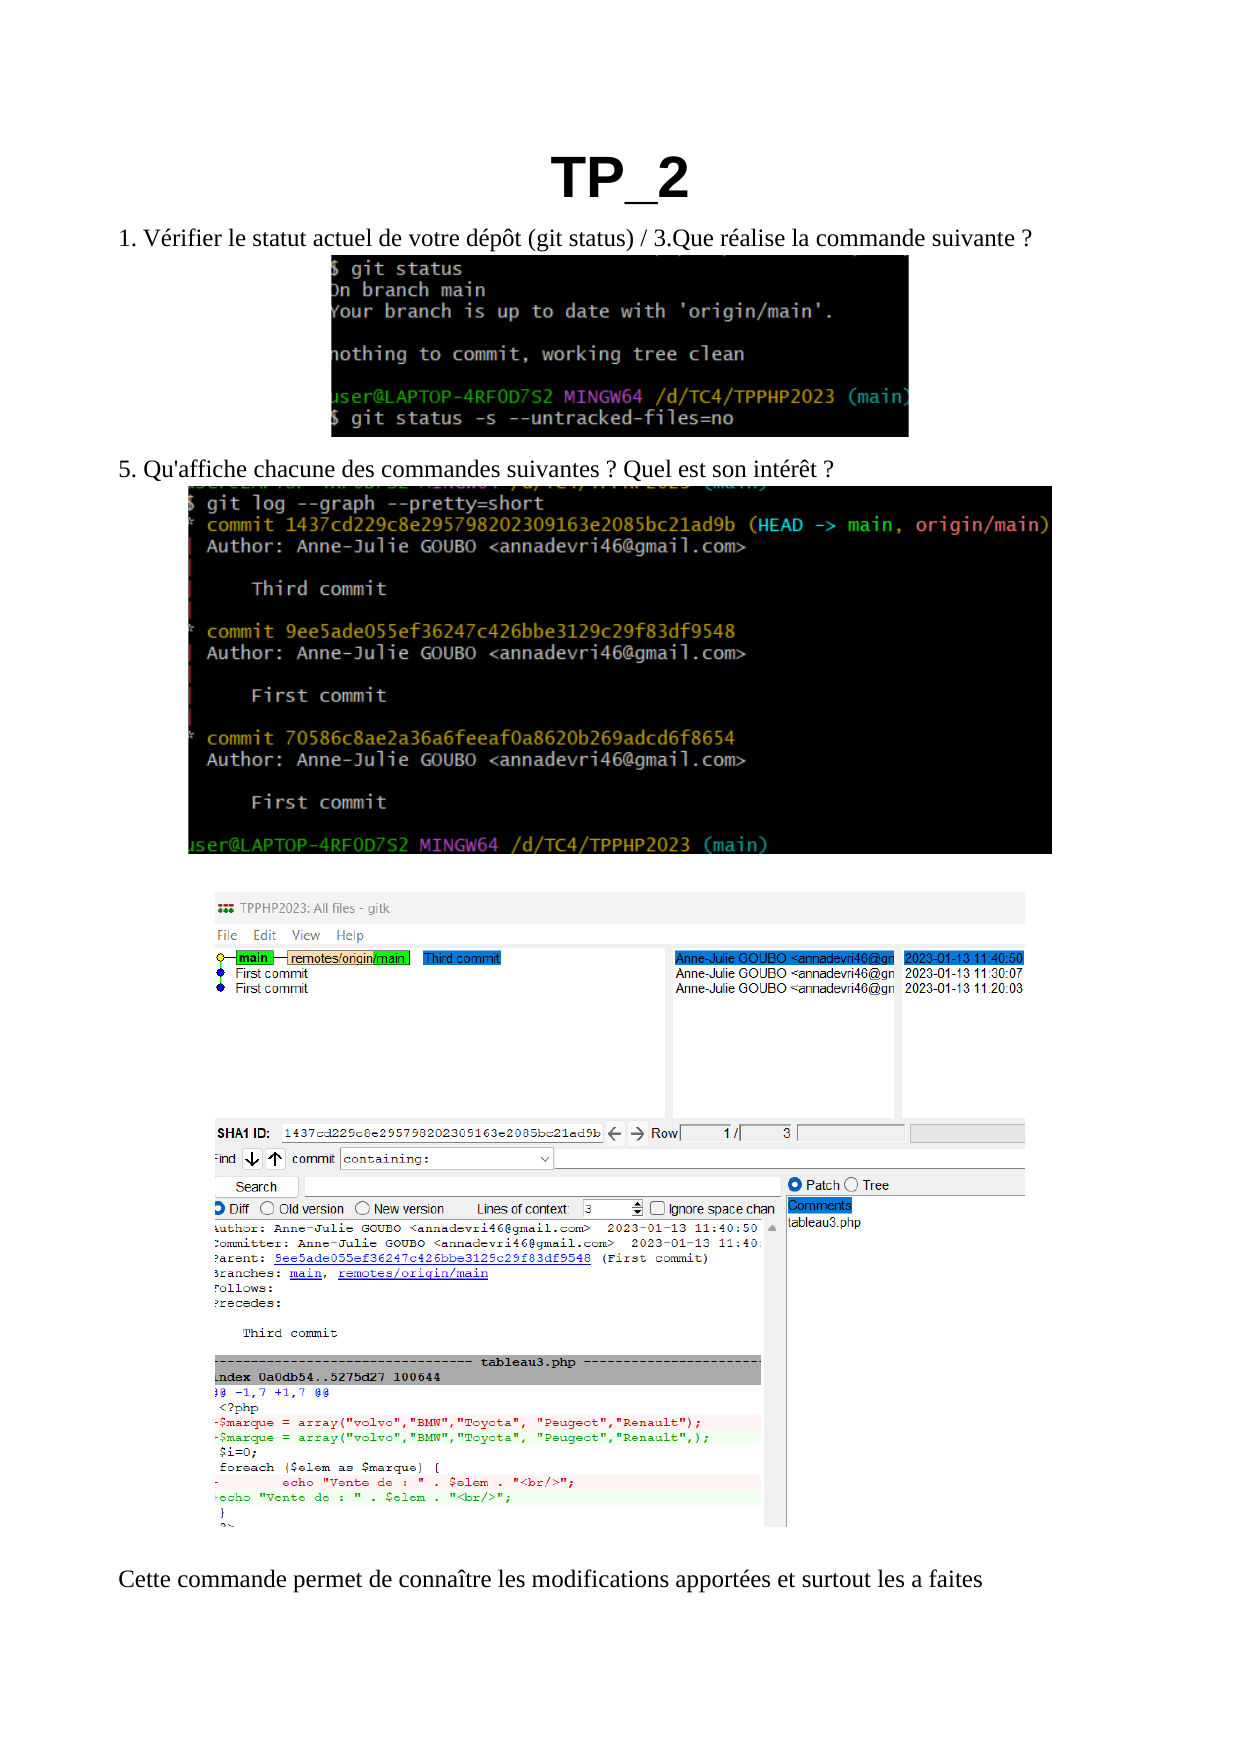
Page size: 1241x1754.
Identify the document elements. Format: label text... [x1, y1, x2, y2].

picture [331, 255, 909, 437]
text 5. Qu'affiche chacune des commandes suivantes ? Quel est son intérêt ? [118, 454, 1122, 483]
title TP_2 [118, 143, 1122, 210]
text Cette commande permet de connaître les modifications apportées et surtout les a faites [118, 1564, 1122, 1593]
picture [215, 892, 1026, 1527]
text 1. Vérifier le statut actuel de votre dépôt (git status) / 3.Que réalise la commande suivante ? [118, 223, 1122, 251]
picture [188, 486, 1052, 854]
